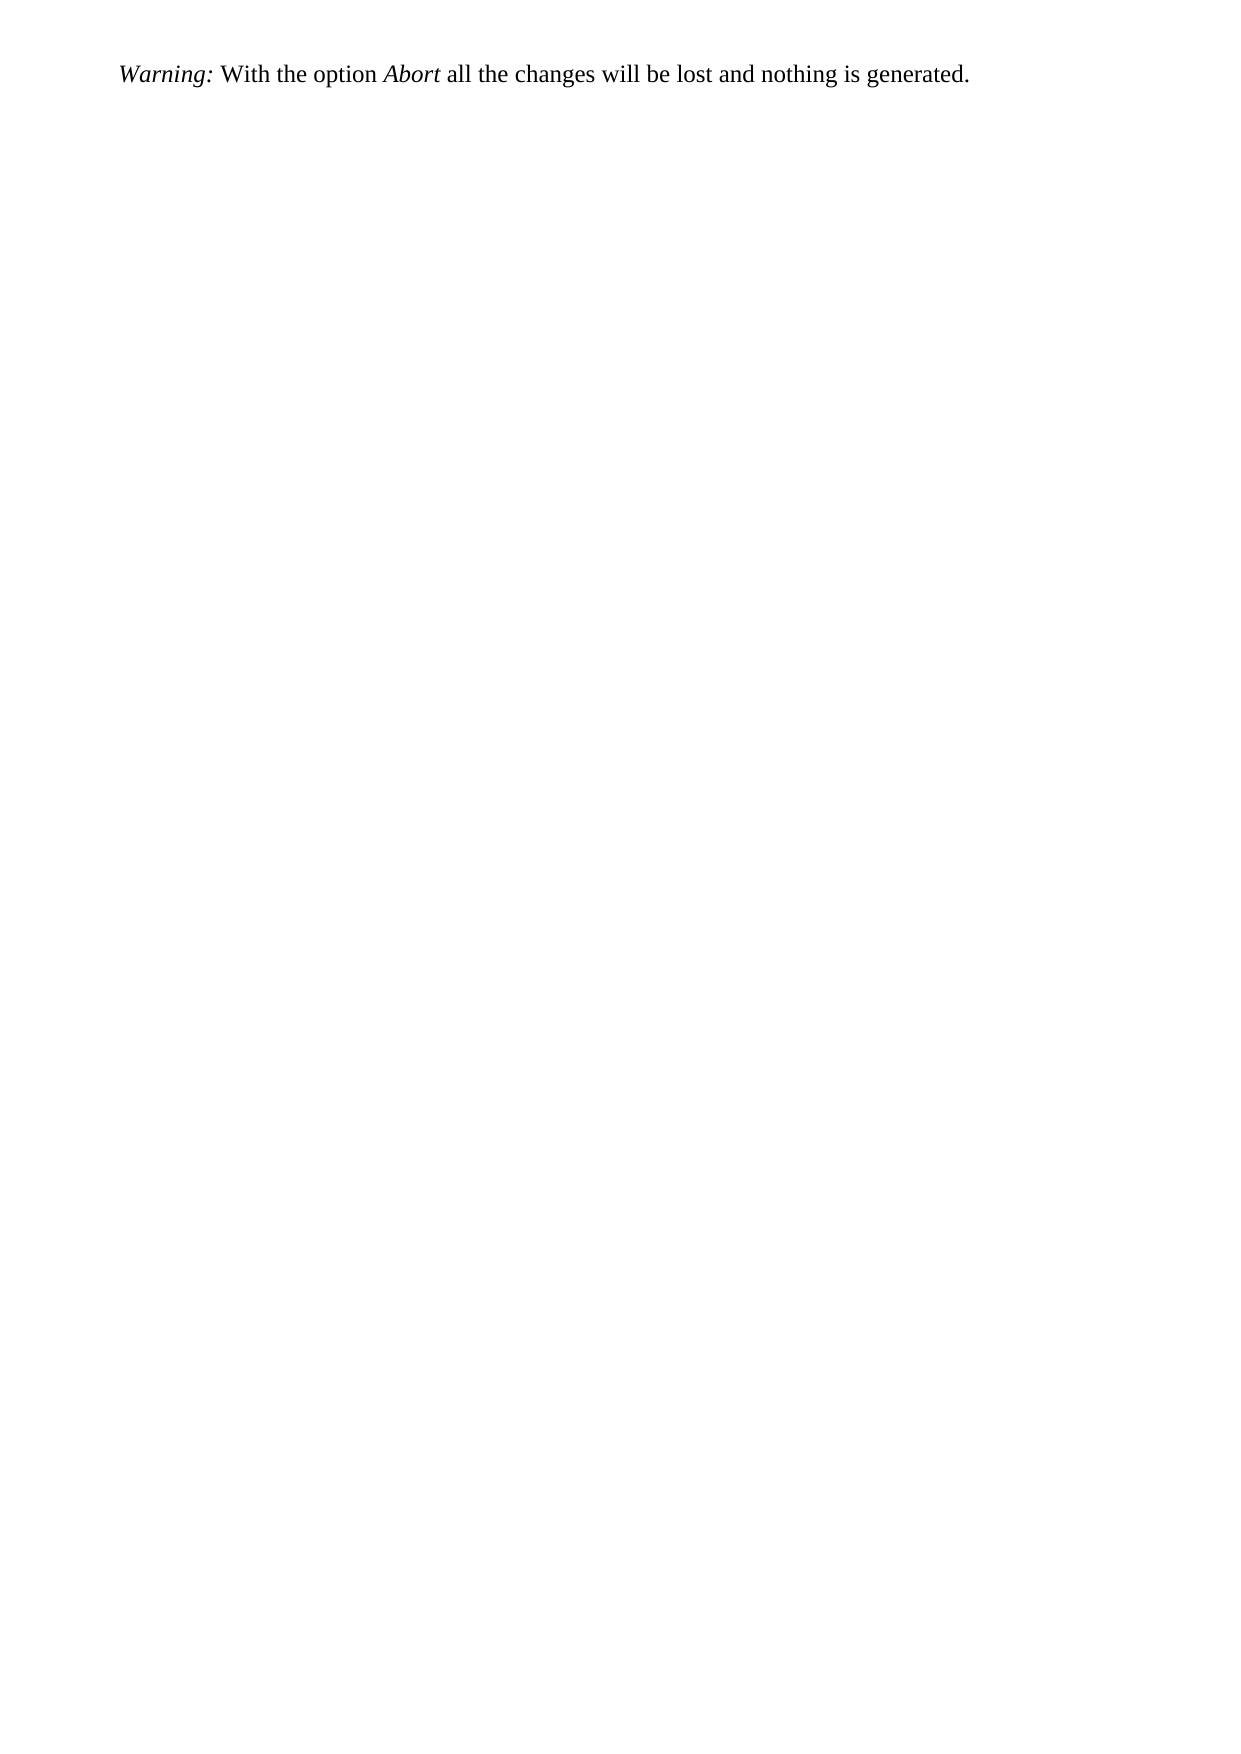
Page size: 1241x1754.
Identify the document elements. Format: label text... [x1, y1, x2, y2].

text Warning: With the option Abort all the changes will be lost and nothing is generated. [118, 59, 1181, 88]
